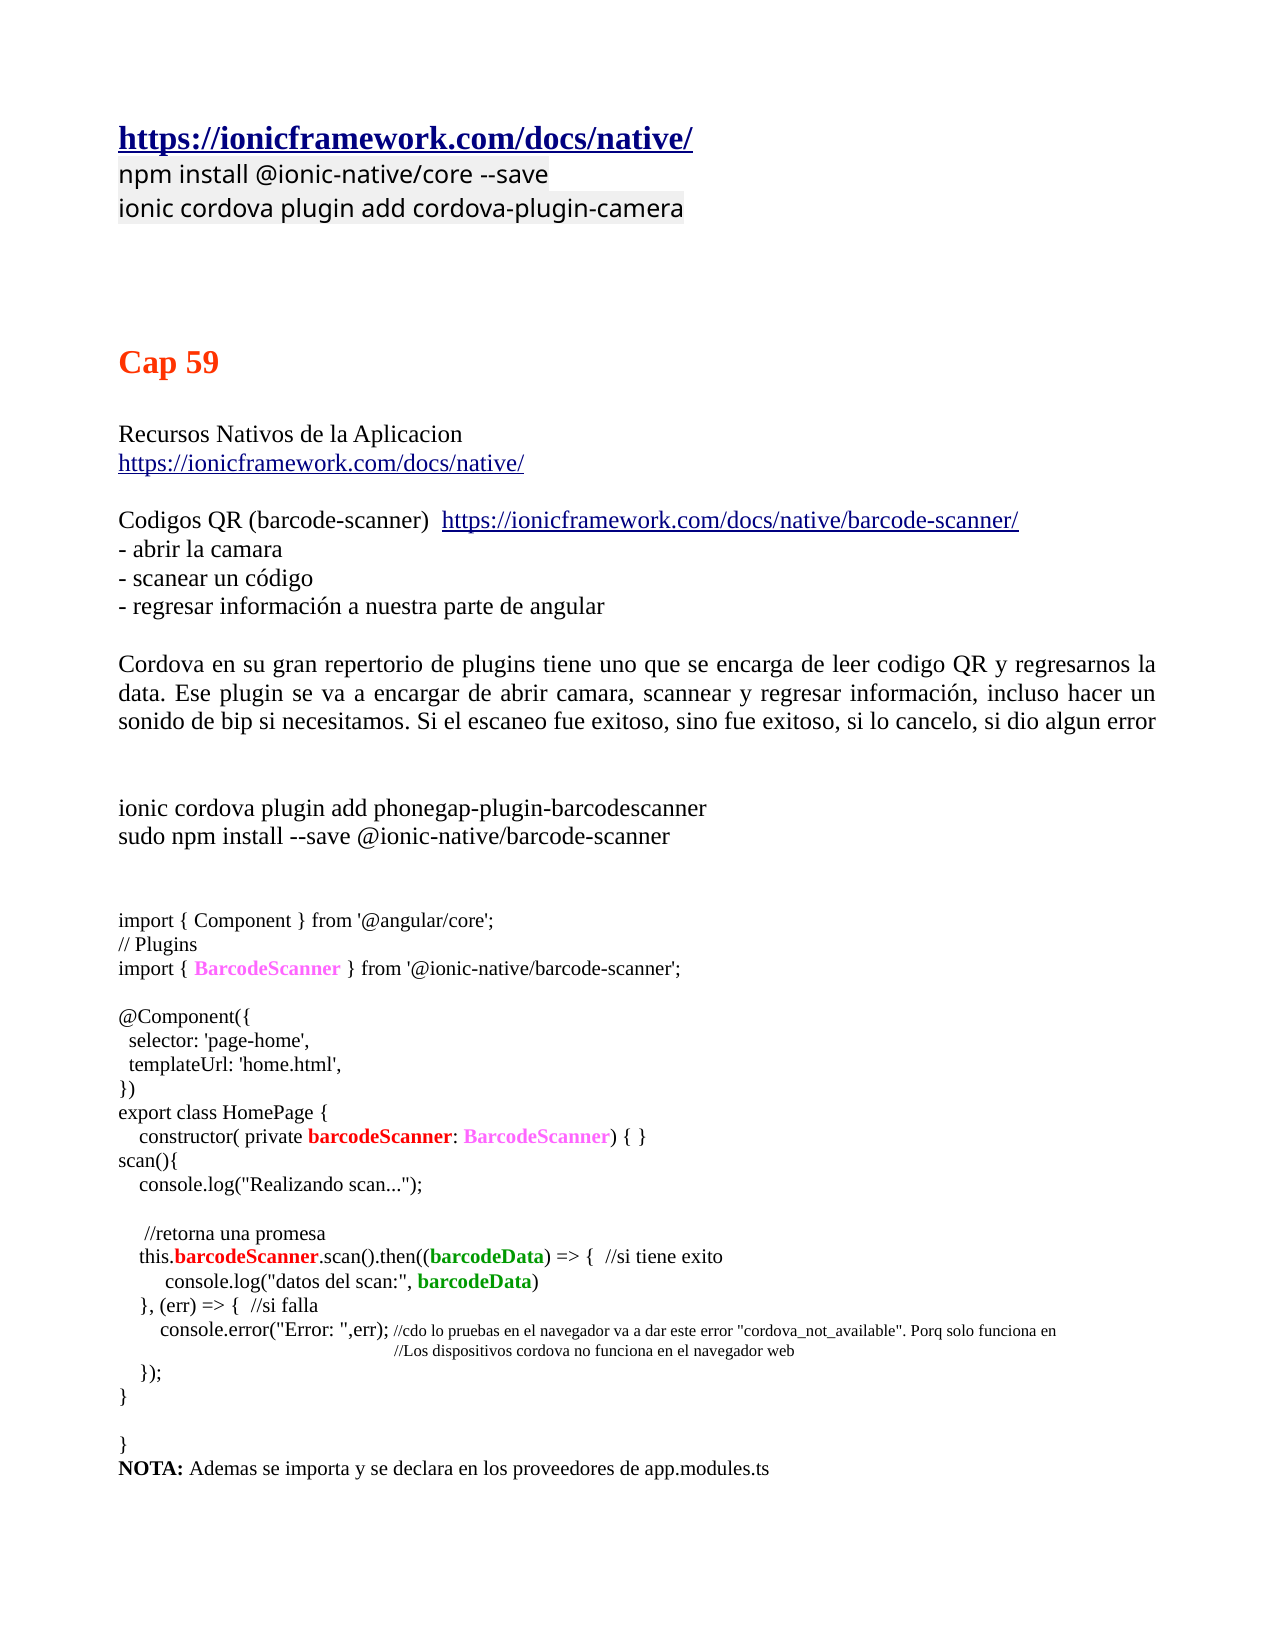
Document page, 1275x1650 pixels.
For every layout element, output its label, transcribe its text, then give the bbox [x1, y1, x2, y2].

text console.log("Realizando scan..."); [118, 1172, 1157, 1196]
text import { Component } from '@angular/core'; [118, 908, 1157, 932]
text //Los dispositivos cordova no funciona en el navegador web [118, 1341, 1157, 1360]
text NOTA: Ademas se importa y se declara en los proveedores de app.modules.ts [118, 1456, 1157, 1480]
text Recursos Nativos de la Aplicacion [118, 419, 1157, 448]
text }, (err) => { //si falla [118, 1293, 1157, 1317]
text sudo npm install --save @ionic-native/barcode-scanner [118, 821, 1157, 850]
text } [118, 1432, 1157, 1456]
text @Component({ [118, 1004, 1157, 1028]
text }); [118, 1360, 1157, 1384]
text Codigos QR (barcode-scanner) https://ionicframework.com/docs/native/barcode-scanner/ [118, 505, 1157, 534]
text console.log("datos del scan:", barcodeData) [118, 1268, 1157, 1293]
text //retorna una promesa [118, 1220, 1157, 1244]
text npm install @ionic-native/core --save [118, 156, 1157, 191]
text constructor( private barcodeScanner: BarcodeScanner) { } [118, 1124, 1157, 1148]
text }) [118, 1076, 1157, 1100]
text selector: 'page-home', [118, 1028, 1157, 1052]
text Cap 59 [118, 342, 1157, 381]
text export class HomePage { [118, 1100, 1157, 1124]
text console.error("Error: ",err); //cdo lo pruebas en el navegador va a dar este error "cordova_not_available". Porq solo funciona en [118, 1317, 1157, 1341]
text https://ionicframework.com/docs/native/ [118, 118, 1157, 156]
text https://ionicframework.com/docs/native/ [118, 448, 1157, 476]
text } [118, 1384, 1157, 1408]
text templateUrl: 'home.html', [118, 1052, 1157, 1076]
text - regresar información a nuestra parte de angular [118, 591, 1157, 620]
text - scanear un código [118, 563, 1157, 591]
text scan(){ [118, 1148, 1157, 1172]
text this.barcodeScanner.scan().then((barcodeData) => { //si tiene exito [118, 1244, 1157, 1268]
text ionic cordova plugin add cordova-plugin-camera [118, 191, 1157, 224]
text // Plugins [118, 932, 1157, 956]
text Cordova en su gran repertorio de plugins tiene uno que se encarga de leer codigo QR y regresarnos la data. Ese plugin se va a encargar de abrir camara, scannear y regresar información, incluso hacer un sonido de bip si necesitamos. Si el escaneo fue exitoso, sino fue exitoso, si lo cancelo, si dio algun error [118, 649, 1157, 735]
text ionic cordova plugin add phonegap-plugin-barcodescanner [118, 793, 1157, 821]
text - abrir la camara [118, 534, 1157, 563]
text import { BarcodeScanner } from '@ionic-native/barcode-scanner'; [118, 956, 1157, 980]
